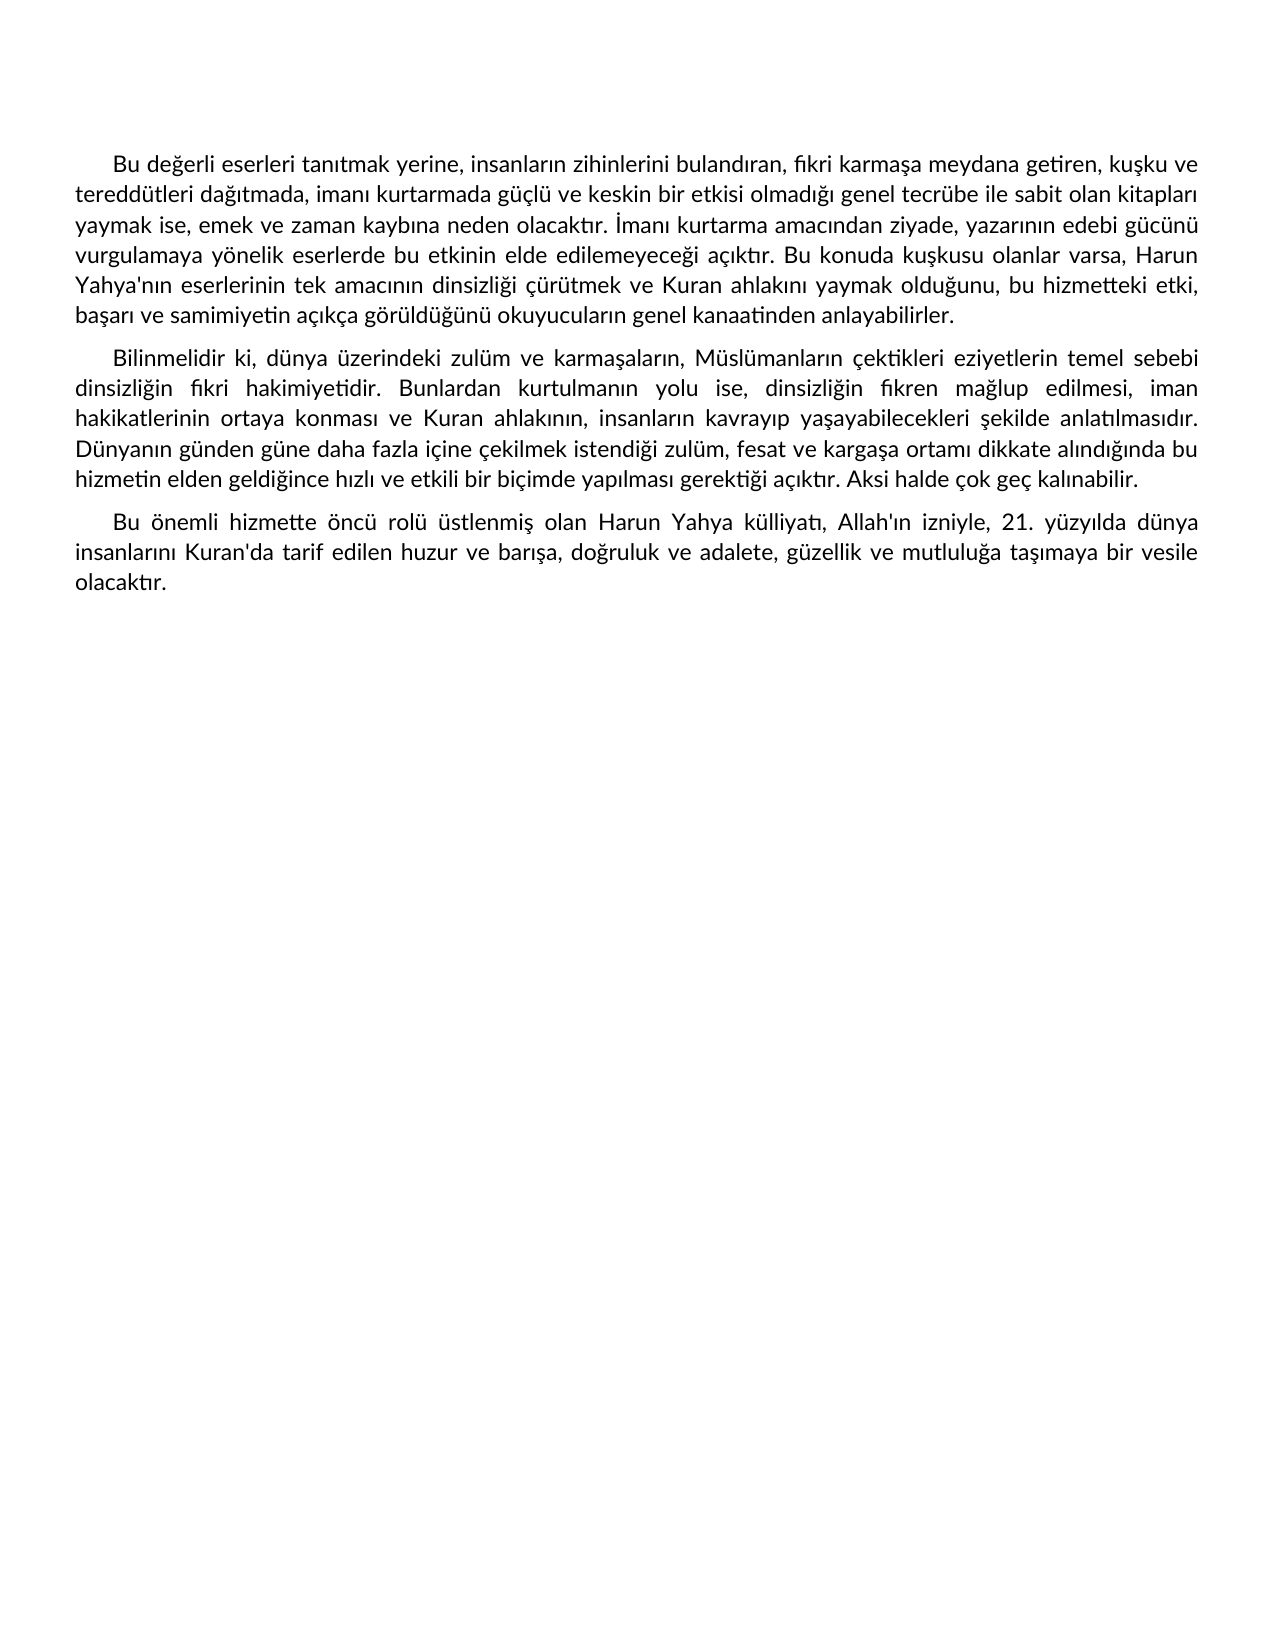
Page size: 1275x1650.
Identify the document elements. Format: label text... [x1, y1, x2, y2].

text Bu değerli eserleri tanıtmak yerine, insanların zihinlerini bulandıran, fikri karmaşa meydana getiren, kuşku ve tereddütleri dağıtmada, imanı kurtarmada güçlü ve keskin bir etkisi olmadığı genel tecrübe ile sabit olan kitapları yaymak ise, emek ve zaman kaybına neden olacaktır. İmanı kurtarma amacından ziyade, yazarının edebi gücünü vurgulamaya yönelik eserlerde bu etkinin elde edilemeyeceği açıktır. Bu konuda kuşkusu olanlar varsa, Harun Yahya'nın eserlerinin tek amacının dinsizliği çürütmek ve Kuran ahlakını yaymak olduğunu, bu hizmetteki etki, başarı ve samimiyetin açıkça görüldüğünü okuyucuların genel kanaatinden anlayabilirler. [75, 150, 1200, 328]
text Bilinmelidir ki, dünya üzerindeki zulüm ve karmaşaların, Müslümanların çektikleri eziyetlerin temel sebebi dinsizliğin fikri hakimiyetidir. Bunlardan kurtulmanın yolu ise, dinsizliğin fikren mağlup edilmesi, iman hakikatlerinin ortaya konması ve Kuran ahlakının, insanların kavrayıp yaşayabilecekleri şekilde anlatılmasıdır. Dünyanın günden güne daha fazla içine çekilmek istendiği zulüm, fesat ve kargaşa ortamı dikkate alındığında bu hizmetin elden geldiğince hızlı ve etkili bir biçimde yapılması gerektiği açıktır. Aksi halde çok geç kalınabilir. [75, 344, 1200, 492]
text Bu önemli hizmette öncü rolü üstlenmiş olan Harun Yahya külliyatı, Allah'ın izniyle, 21. yüzyılda dünya insanlarını Kuran'da tarif edilen huzur ve barışa, doğruluk ve adalete, güzellik ve mutluluğa taşımaya bir vesile olacaktır. [75, 507, 1200, 595]
